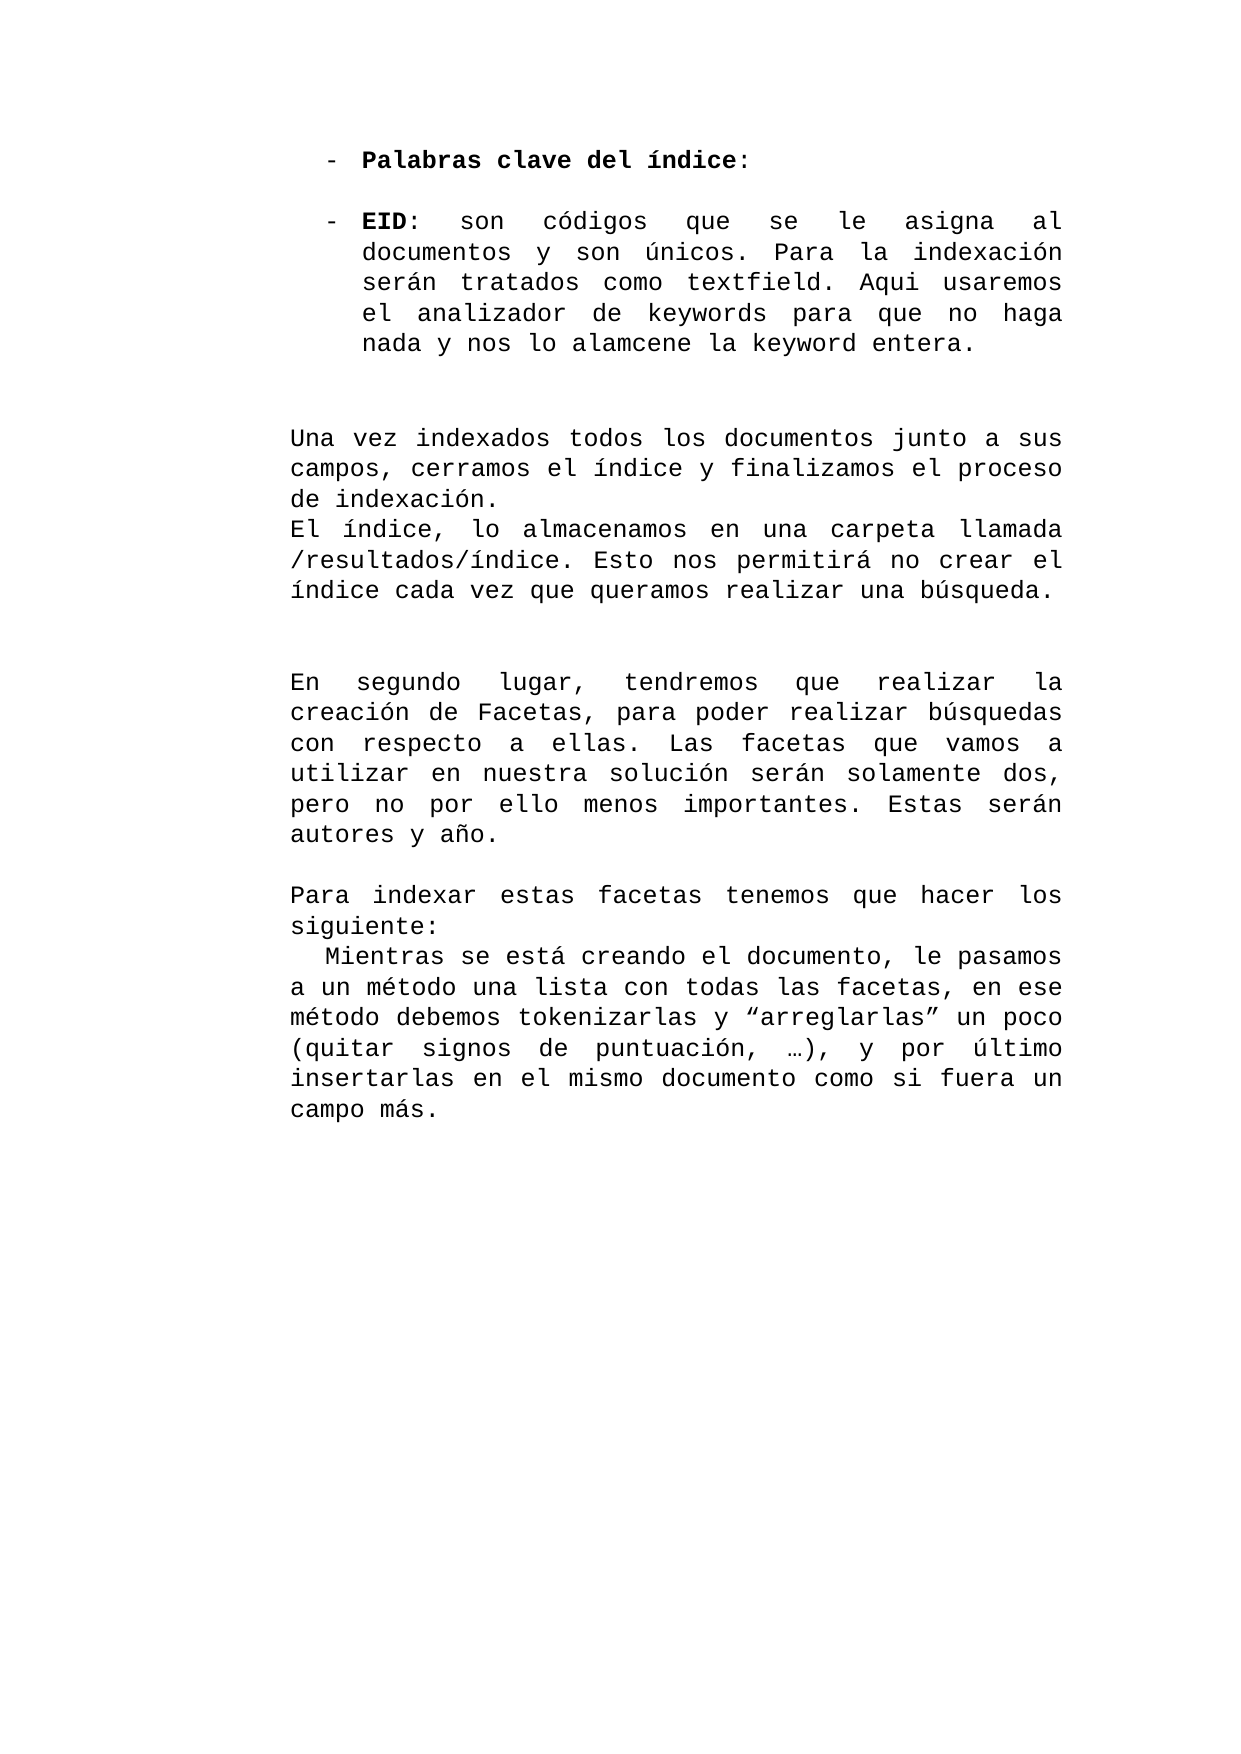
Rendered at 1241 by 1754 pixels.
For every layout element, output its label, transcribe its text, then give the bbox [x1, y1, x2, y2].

list Para indexar estas facetas tenemos que hacer los siguiente: [290, 883, 1063, 942]
list Palabras clave del índice: [324, 148, 1063, 176]
list En segundo lugar, tendremos que realizar la creación de Facetas, para poder realizar búsquedas con respecto a ellas. Las facetas que vamos a utilizar en nuestra solución serán solamente dos, pero no por ello menos importantes. Estas serán autores y año. [290, 669, 1063, 850]
list Mientras se está creando el documento, le pasamos a un método una lista con todas las facetas, en ese método debemos tokenizarlas y “arreglarlas” un poco (quitar signos de puntuación, …), y por último insertarlas en el mismo documento como si fuera un campo más. [290, 944, 1063, 1125]
list El índice, lo almacenamos en una carpeta llamada /resultados/índice. Esto nos permitirá no crear el índice cada vez que queramos realizar una búsqueda. [290, 517, 1063, 606]
list EID: son códigos que se le asigna al documentos y son únicos. Para la indexación serán tratados como textfield. Aqui usaremos el analizador de keywords para que no haga nada y nos lo alamcene la keyword entera. [324, 209, 1063, 359]
list Una vez indexados todos los documentos junto a sus campos, cerramos el índice y finalizamos el proceso de indexación. [290, 425, 1063, 514]
